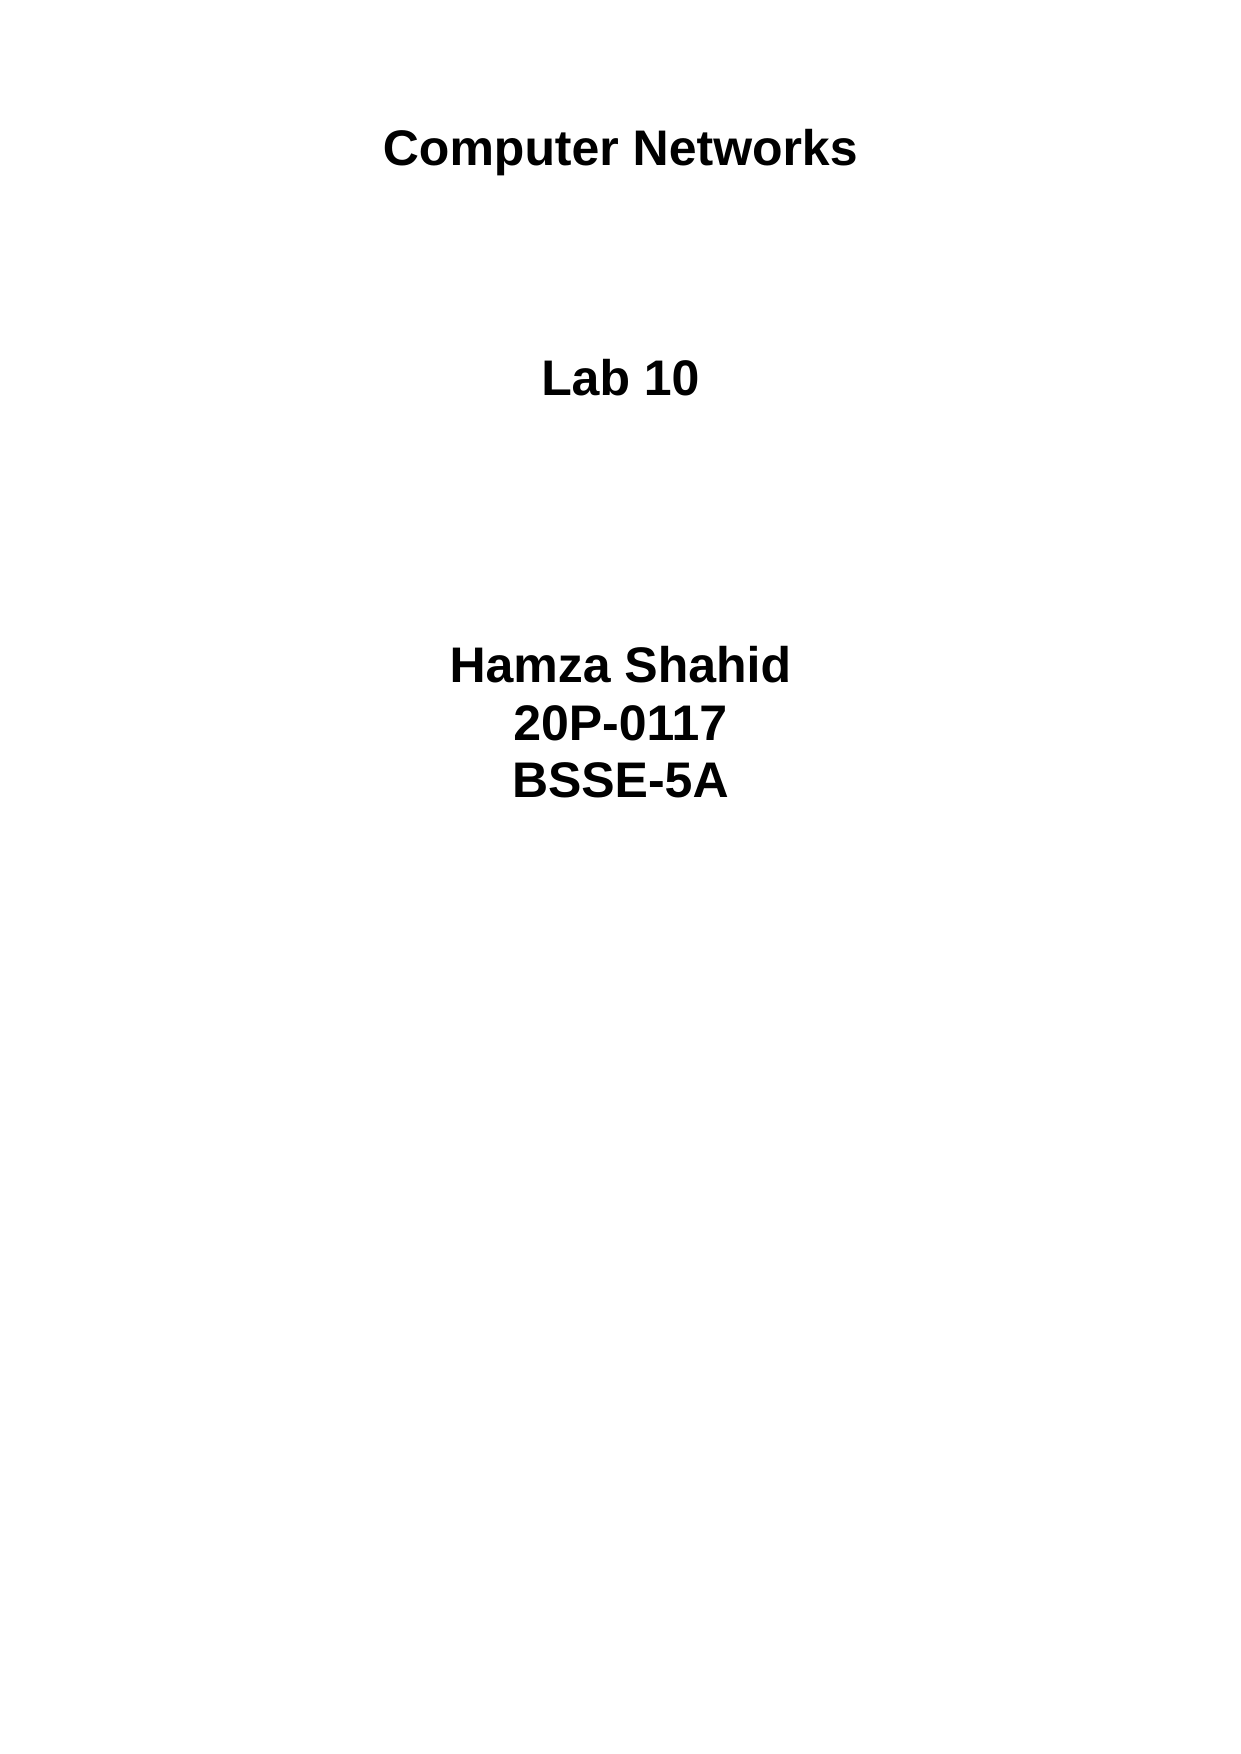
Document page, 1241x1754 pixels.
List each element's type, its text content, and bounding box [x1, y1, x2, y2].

text 20P-0117 [118, 693, 1122, 751]
text BSSE-5A [118, 751, 1122, 808]
text Hamza Shahid [118, 636, 1122, 693]
text Lab 10 [118, 348, 1122, 406]
text Computer Networks [118, 118, 1122, 176]
